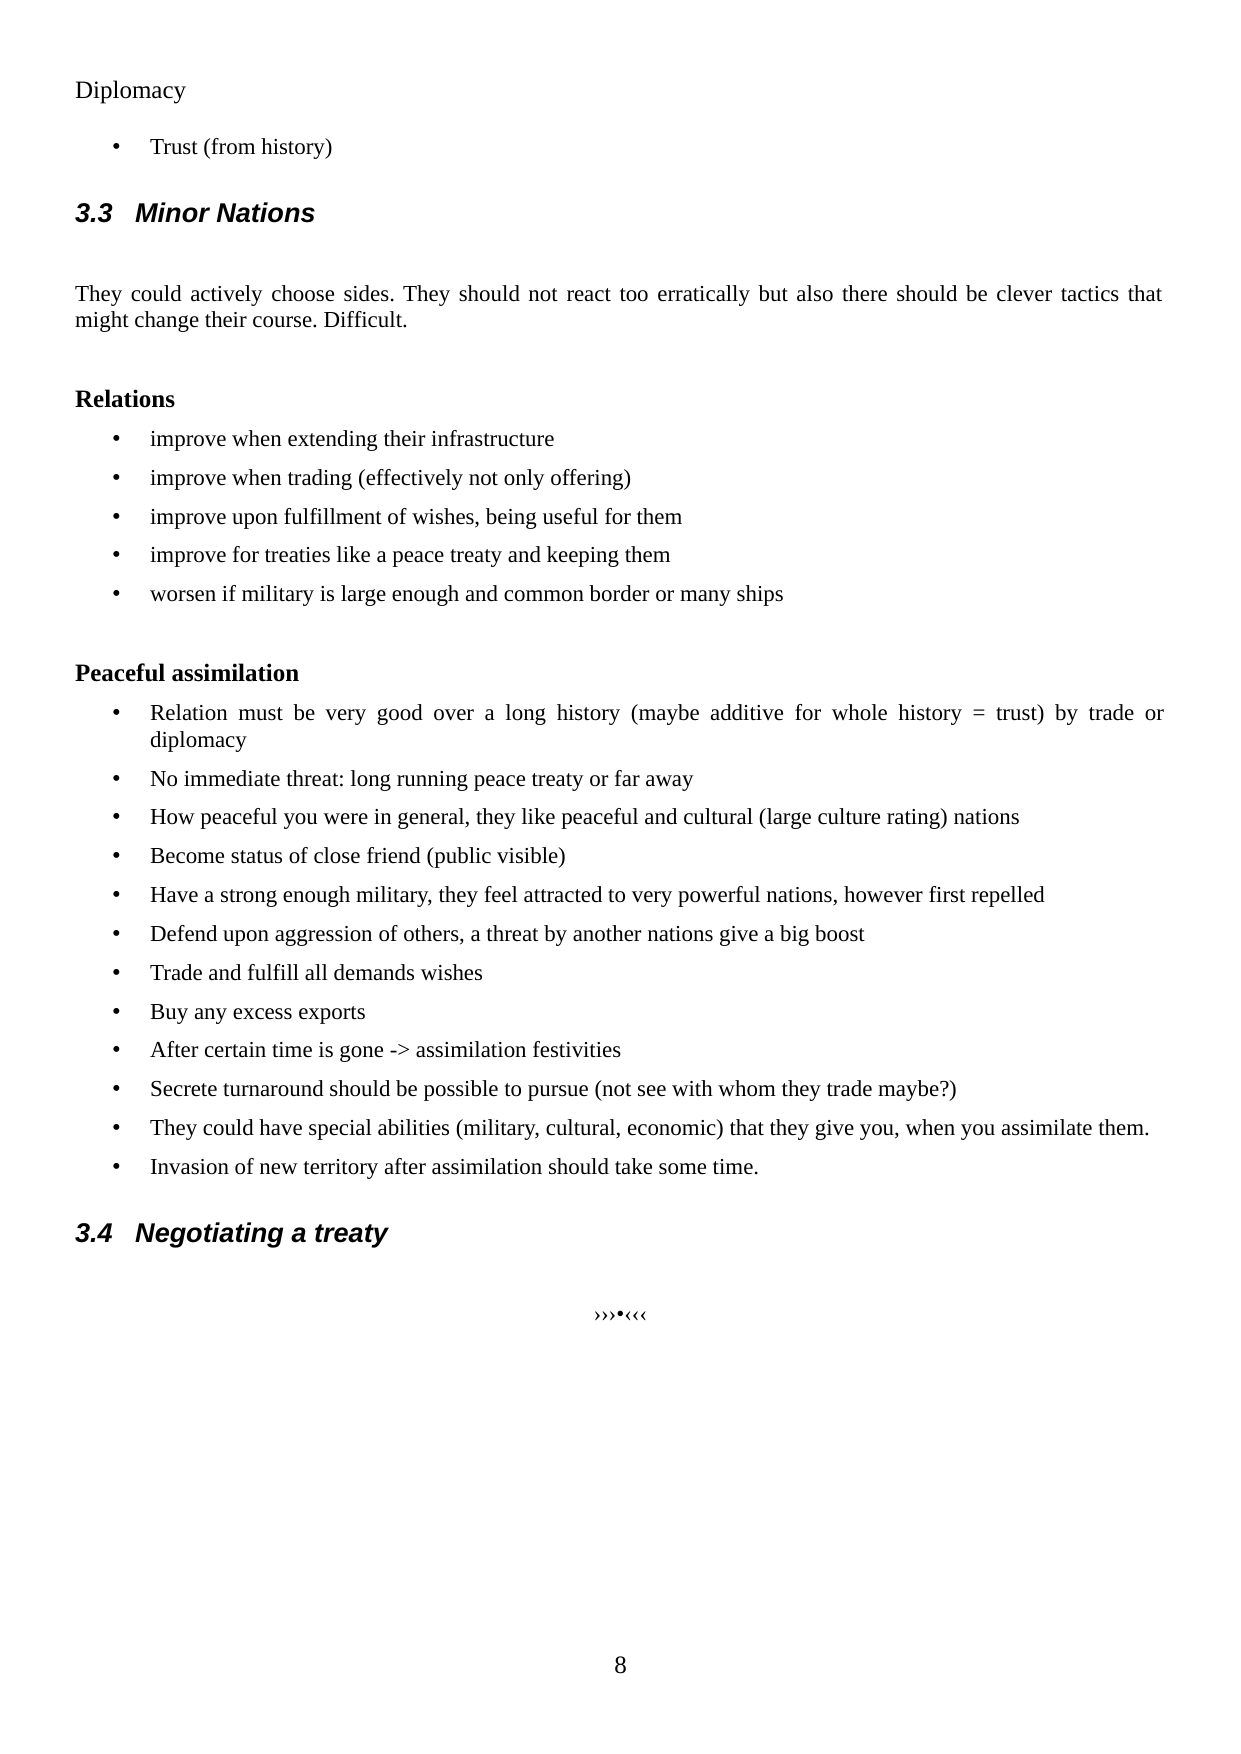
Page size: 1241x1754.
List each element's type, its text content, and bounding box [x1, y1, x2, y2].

text Relations [75, 384, 1166, 412]
subtitle Minor Nations [75, 197, 1166, 228]
list Buy any excess exports [112, 998, 1166, 1024]
subtitle Negotiating a treaty [75, 1217, 1166, 1248]
list Have a strong enough military, they feel attracted to very powerful nations, however first repelled [112, 881, 1166, 907]
list No immediate threat: long running peace treaty or far away [112, 764, 1166, 791]
list After certain time is gone -> assimilation festivities [112, 1037, 1166, 1063]
list improve upon fulfillment of wishes, being useful for them [112, 503, 1166, 529]
text ›››•‹‹‹ [75, 1299, 1166, 1326]
list improve when extending their infrastructure [112, 425, 1166, 451]
list How peaceful you were in general, they like peaceful and cultural (large culture rating) nations [112, 803, 1166, 830]
text They could actively choose sides. They should not react too erratically but also there should be clever tactics that might change their course. Difficult. [75, 280, 1166, 332]
list Relation must be very good over a long history (maybe additive for whole history = trust) by trade or diplomacy [112, 699, 1166, 752]
list improve when trading (effectively not only offering) [112, 464, 1166, 490]
list Trust (from history) [112, 133, 1166, 159]
list Become status of close friend (public visible) [112, 842, 1166, 869]
list Secrete turnaround should be possible to pursue (not see with whom they trade maybe?) [112, 1075, 1166, 1102]
list Trade and fulfill all demands wishes [112, 959, 1166, 985]
list They could have special abilities (military, cultural, economic) that they give you, when you assimilate them. [112, 1114, 1166, 1141]
list Invasion of new territory after assimilation should take some time. [112, 1153, 1166, 1179]
list worsen if military is large enough and common border or many ships [112, 580, 1166, 607]
list Defend upon aggression of others, a threat by another nations give a big boost [112, 920, 1166, 946]
text Peaceful assimilation [75, 658, 1166, 687]
list improve for treaties like a peace treaty and keeping them [112, 542, 1166, 568]
